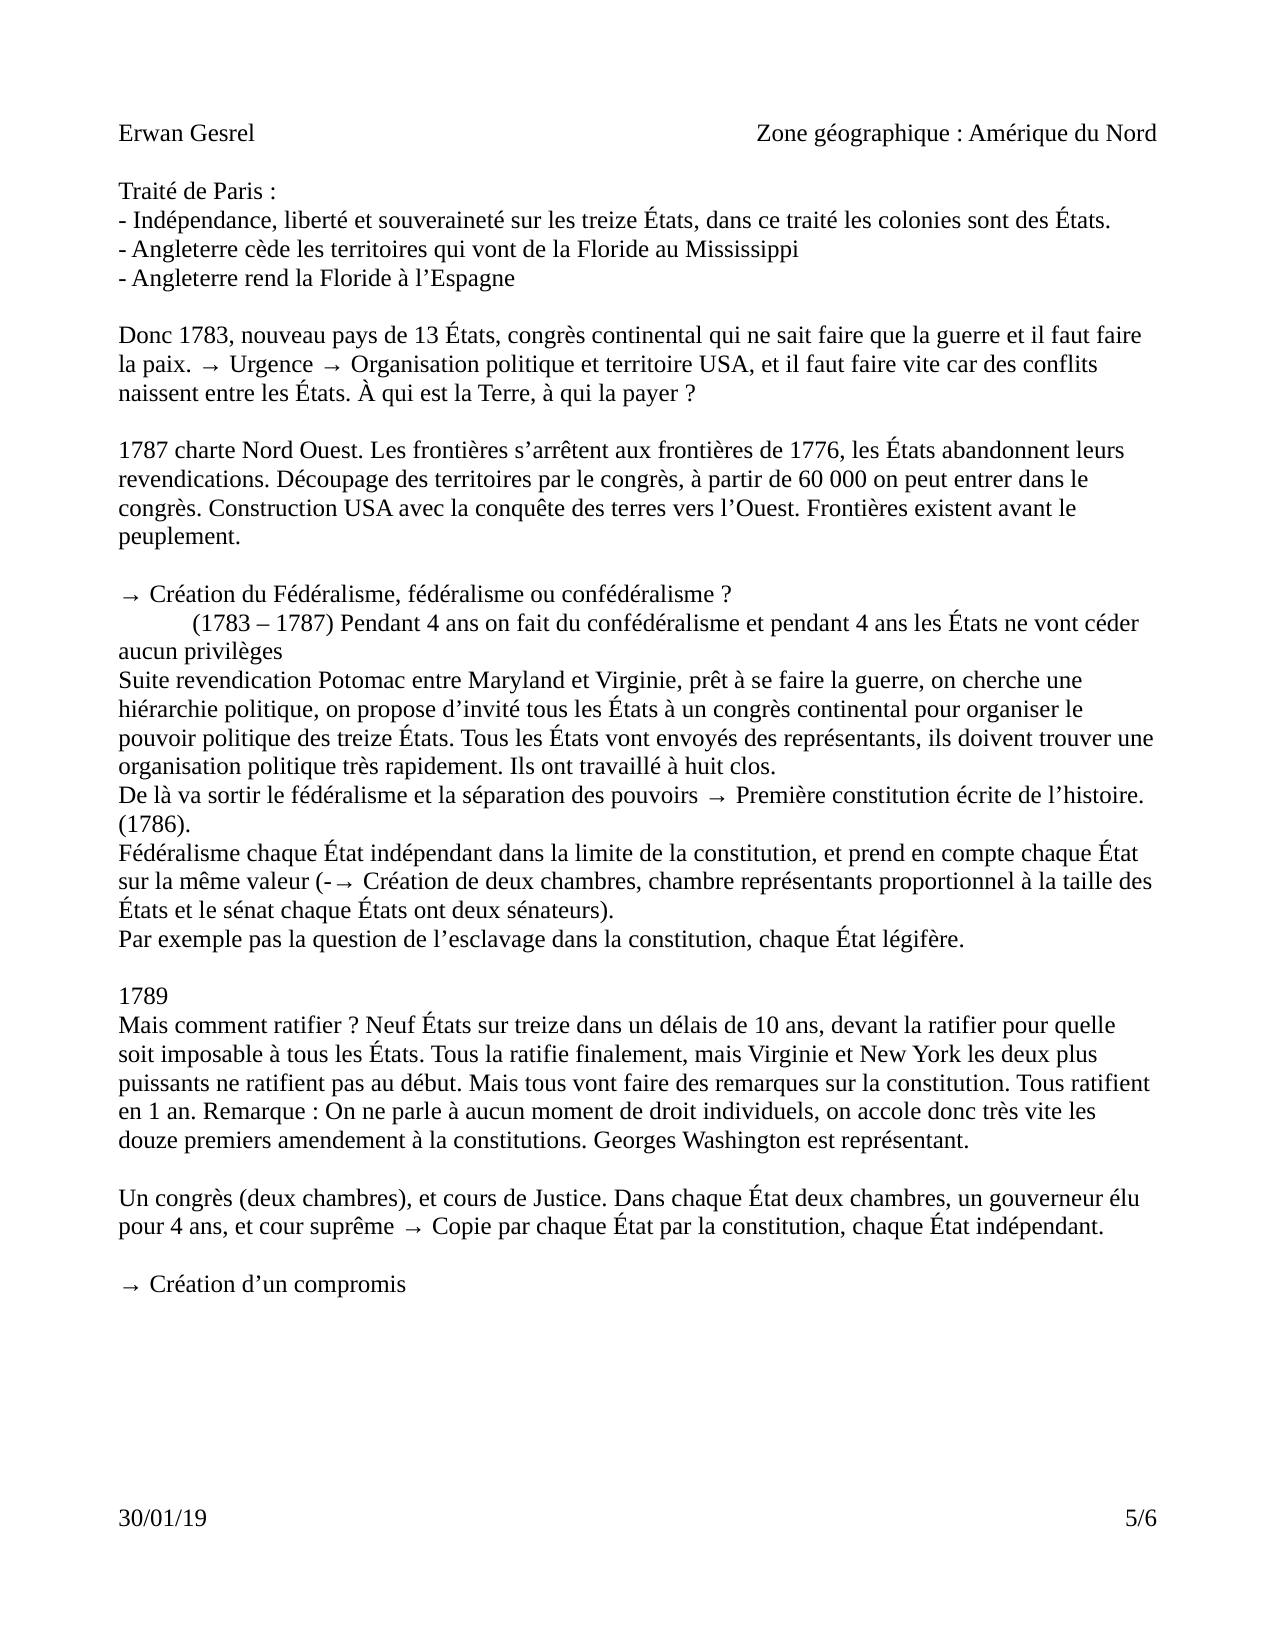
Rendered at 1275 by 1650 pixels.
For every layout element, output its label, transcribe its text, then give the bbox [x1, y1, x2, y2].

text (1783 – 1787) Pendant 4 ans on fait du confédéralisme et pendant 4 ans les États ne vont céder aucun privilèges Suite revendication Potomac entre Maryland et Virginie, prêt à se faire la guerre, on cherche une hiérarchie politique, on propose d’invité tous les États à un congrès continental pour organiser le pouvoir politique des treize États. Tous les États vont envoyés des représentants, ils doivent trouver une organisation politique très rapidement. Ils ont travaillé à huit clos. De là va sortir le fédéralisme et la séparation des pouvoirs → Première constitution écrite de l’histoire. (1786). Fédéralisme chaque État indépendant dans la limite de la constitution, et prend en compte chaque État sur la même valeur (-→ Création de deux chambres, chambre représentants proportionnel à la taille des États et le sénat chaque États ont deux sénateurs). Par exemple pas la question de l’esclavage dans la constitution, chaque État légifère. [118, 608, 1157, 953]
text Traité de Paris : [118, 176, 1157, 205]
text Un congrès (deux chambres), et cours de Justice. Dans chaque État deux chambres, un gouverneur élu pour 4 ans, et cour suprême → Copie par chaque État par la constitution, chaque État indépendant. [118, 1183, 1157, 1240]
text - Indépendance, liberté et souveraineté sur les treize États, dans ce traité les colonies sont des États. [118, 205, 1157, 234]
text → Création du Fédéralisme, fédéralisme ou confédéralisme ? [118, 579, 1157, 608]
text - Angleterre rend la Floride à l’Espagne [118, 263, 1157, 291]
text 1787 charte Nord Ouest. Les frontières s’arrêtent aux frontières de 1776, les États abandonnent leurs revendications. Découpage des territoires par le congrès, à partir de 60 000 on peut entrer dans le congrès. Construction USA avec la conquête des terres vers l’Ouest. Frontières existent avant le peuplement. [118, 435, 1157, 550]
text → Création d’un compromis [118, 1240, 1157, 1298]
text Mais comment ratifier ? Neuf États sur treize dans un délais de 10 ans, devant la ratifier pour quelle soit imposable à tous les États. Tous la ratifie finalement, mais Virginie et New York les deux plus puissants ne ratifient pas au début. Mais tous vont faire des remarques sur la constitution. Tous ratifient en 1 an. Remarque : On ne parle à aucun moment de droit individuels, on accole donc très vite les douze premiers amendement à la constitutions. Georges Washington est représentant. [118, 1010, 1157, 1154]
text - Angleterre cède les territoires qui vont de la Floride au Mississippi [118, 234, 1157, 263]
text Donc 1783, nouveau pays de 13 États, congrès continental qui ne sait faire que la guerre et il faut faire la paix. → Urgence → Organisation politique et territoire USA, et il faut faire vite car des conflits naissent entre les États. À qui est la Terre, à qui la payer ? [118, 320, 1157, 435]
text 1789 [118, 981, 1157, 1010]
